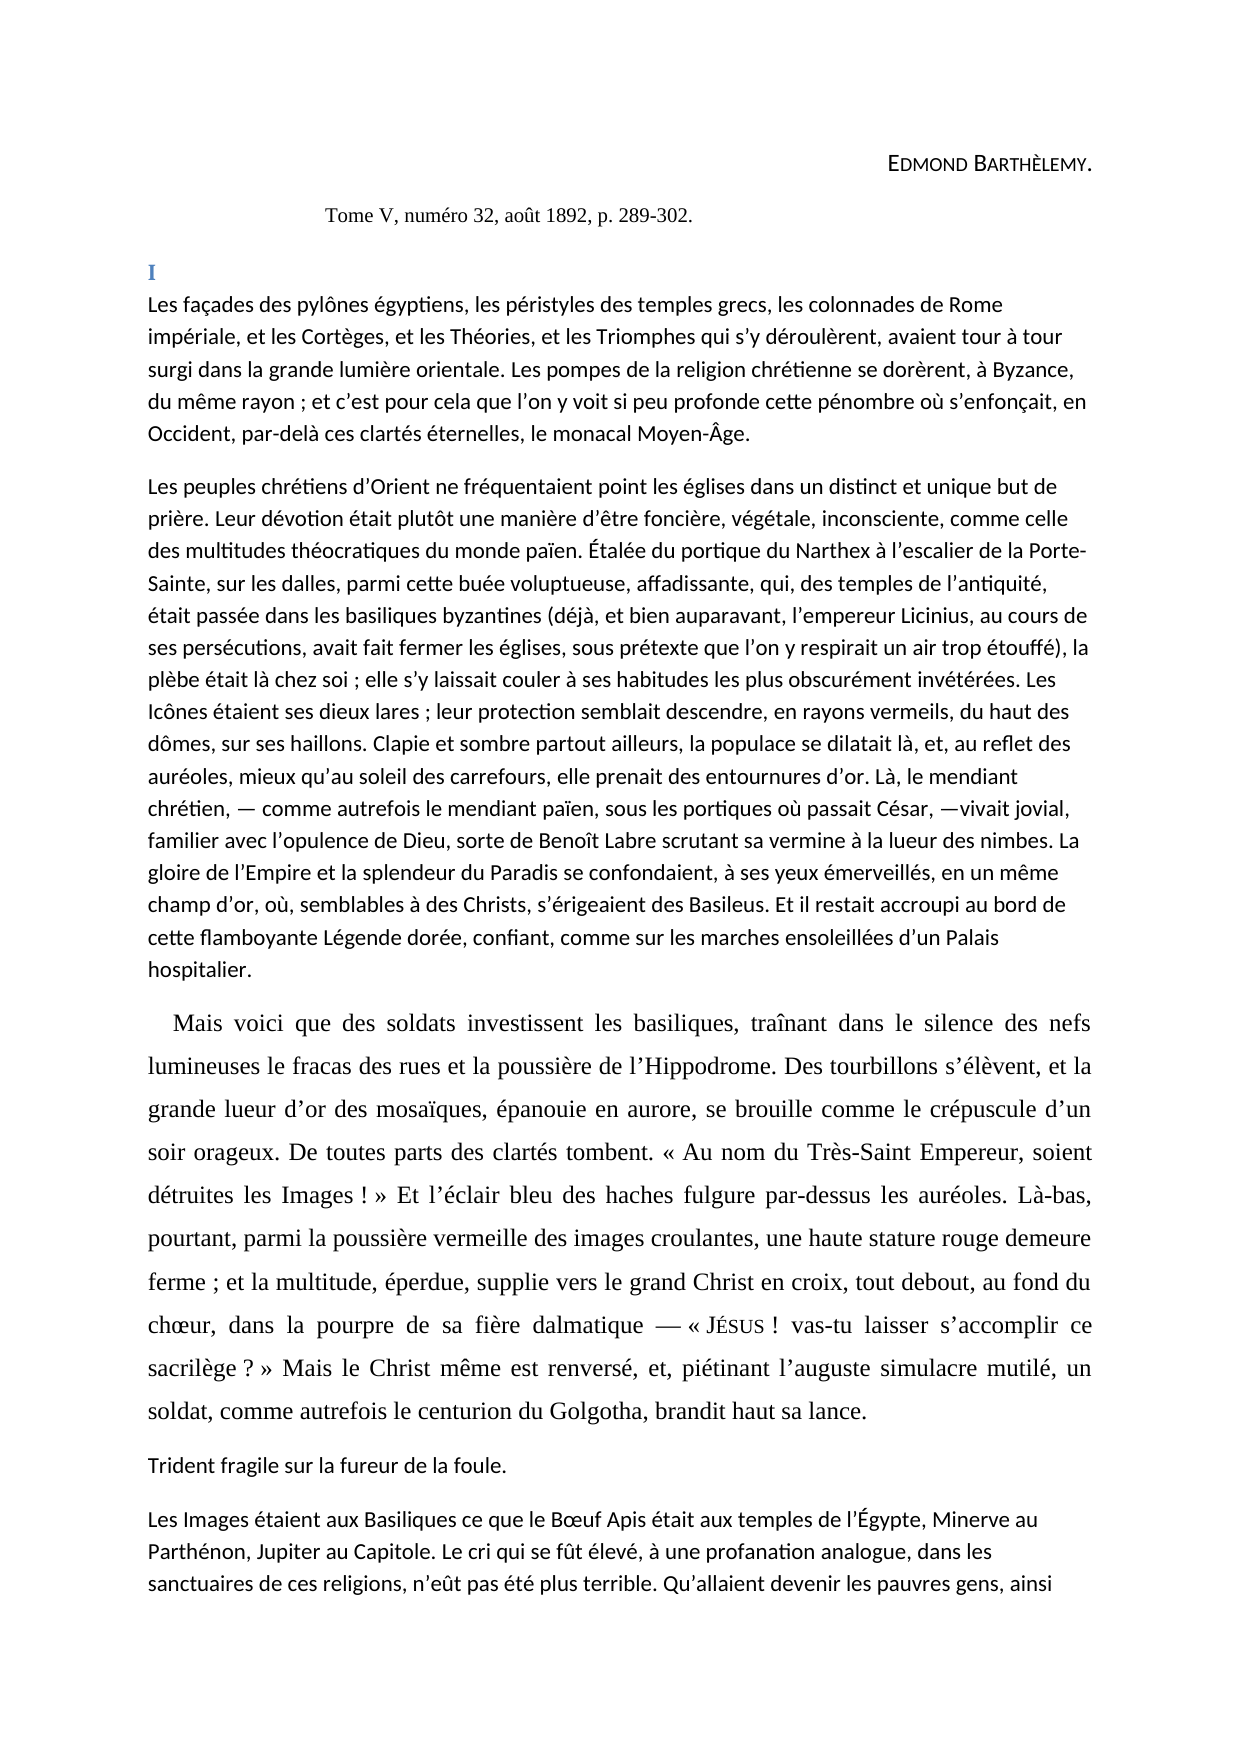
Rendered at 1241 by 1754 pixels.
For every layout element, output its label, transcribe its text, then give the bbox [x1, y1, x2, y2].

text Les Images étaient aux Basiliques ce que le Bœuf Apis était aux temples de l’Égypte, Minerve au Parthénon, Jupiter au Capitole. Le cri qui se fût élevé, à une profanation analogue, dans les sanctuaires de ces religions, n’eût pas été plus terrible. Qu’allaient devenir les pauvres gens, ainsi [148, 1505, 1093, 1597]
subtitle I [148, 260, 1093, 286]
text Trident fragile sur la fureur de la foule. [148, 1452, 1093, 1480]
text Les façades des pylônes égyptiens, les péristyles des temples grecs, les colonnades de Rome impériale, et les Cortèges, et les Théories, et les Triomphes qui s’y déroulèrent, avaient tour à tour surgi dans la grande lumière orientale. Les pompes de la religion chrétienne se dorèrent, à Byzance, du même rayon ; et c’est pour cela que l’on y voit si peu profonde cette pénombre où s’enfonçait, en Occident, par-delà ces clartés éternelles, le monacal Moyen-Âge. [148, 290, 1093, 447]
text Les peuples chrétiens d’Orient ne fréquentaient point les églises dans un distinct et unique but de prière. Leur dévotion était plutôt une manière d’être foncière, végétale, inconsciente, comme celle des multitudes théocratiques du monde païen. Étalée du portique du Narthex à l’escalier de la Porte-Sainte, sur les dalles, parmi cette buée voluptueuse, affadissante, qui, des temples de l’antiquité, était passée dans les basiliques byzantines (déjà, et bien auparavant, l’empereur Licinius, au cours de ses persécutions, avait fait fermer les églises, sous prétexte que l’on y respirait un air trop étouffé), la plèbe était là chez soi ; elle s’y laissait couler à ses habitudes les plus obscurément invétérées. Les Icônes étaient ses dieux lares ; leur protection semblait descendre, en rayons vermeils, du haut des dômes, sur ses haillons. Clapie et sombre partout ailleurs, la populace se dilatait là, et, au reflet des auréoles, mieux qu’au soleil des carrefours, elle prenait des entournures d’or. Là, le mendiant chrétien, — comme autrefois le mendiant païen, sous les portiques où passait César, —vivait jovial, familier avec l’opulence de Dieu, sorte de Benoît Labre scrutant sa vermine à la lueur des nimbes. La gloire de l’Empire et la splendeur du Paradis se confondaient, à ses yeux émerveillés, en un même champ d’or, où, semblables à des Christs, s’érigeaient des Basileus. Et il restait accroupi au bord de cette flamboyante Légende dorée, confiant, comme sur les marches ensoleillées d’un Palais hospitalier. [148, 472, 1093, 983]
text Mais voici que des soldats investissent les basiliques, traînant dans le silence des nefs lumineuses le fracas des rues et la poussière de l’Hippodrome. Des tourbillons s’élèvent, et la grande lueur d’or des mosaïques, épanouie en aurore, se brouille comme le crépuscule d’un soir orageux. De toutes parts des clartés tombent. « Au nom du Très-Saint Empereur, soient détruites les Images ! » Et l’éclair bleu des haches fulgure par-dessus les auréoles. Là-bas, pourtant, parmi la poussière vermeille des images croulantes, une haute stature rouge demeure ferme ; et la multitude, éperdue, supplie vers le grand Christ en croix, tout debout, au fond du chœur, dans la pourpre de sa fière dalmatique — « Jésus ! vas-tu laisser s’accomplir ce sacrilège ? » Mais le Christ même est renversé, et, piétinant l’auguste simulacre mutilé, un soldat, comme autrefois le centurion du Golgotha, brandit haut sa lance. [148, 1008, 1093, 1425]
text Edmond Barthèlemy. [148, 148, 1093, 178]
text Tome V, numéro 32, août 1892, p. 289-302. [325, 203, 1093, 227]
